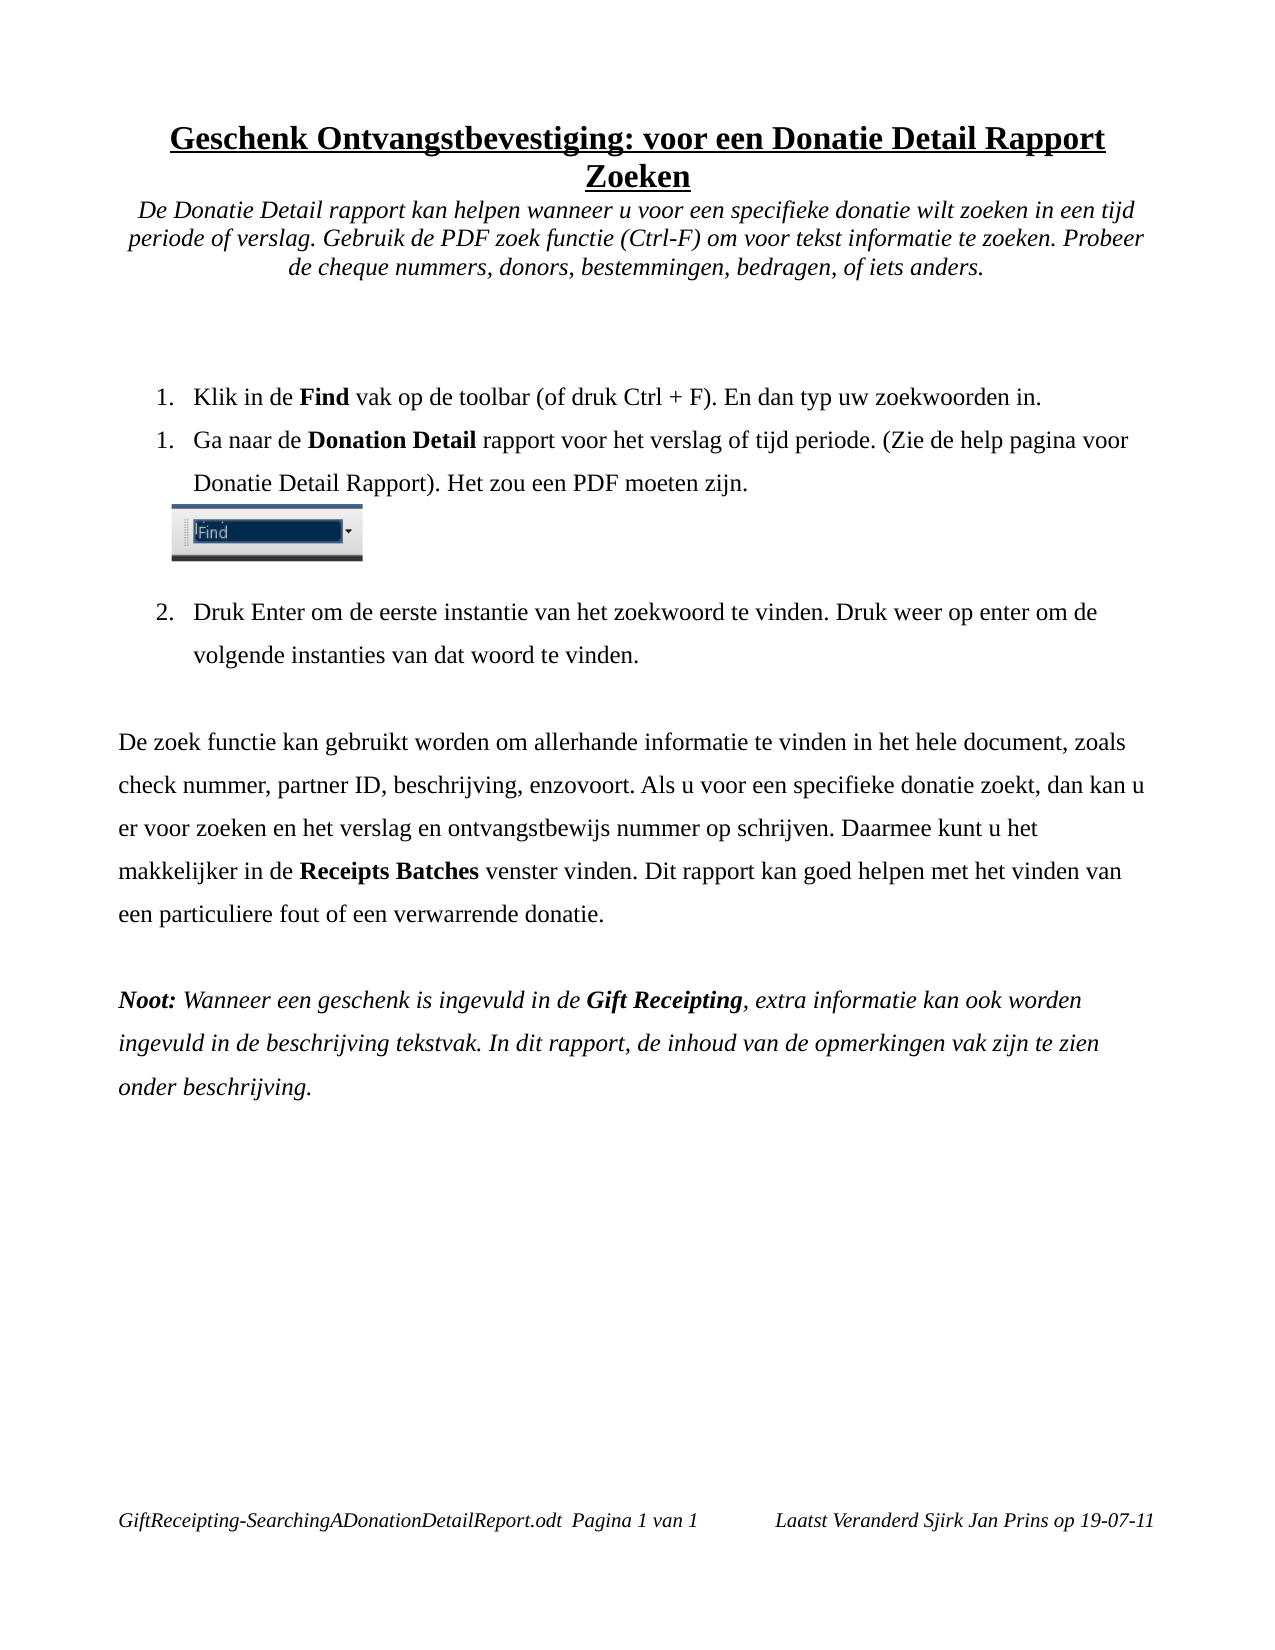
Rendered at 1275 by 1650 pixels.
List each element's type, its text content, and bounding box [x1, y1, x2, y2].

list Druk Enter om de eerste instantie van het zoekwoord te vinden. Druk weer op enter om de volgende instanties van dat woord te vinden. [156, 597, 1157, 669]
list Ga naar de Donation Detail rapport voor het verslag of tijd periode. (Zie de help pagina voor Donatie Detail Rapport). Het zou een PDF moeten zijn. [156, 425, 1157, 497]
text De zoek functie kan gebruikt worden om allerhande informatie te vinden in het hele document, zoals check nummer, partner ID, beschrijving, enzovoort. Als u voor een specifieke donatie zoekt, dan kan u er voor zoeken en het verslag en ontvangstbewijs nummer op schrijven. Daarmee kunt u het makkelijker in de Receipts Batches venster vinden. Dit rapport kan goed helpen met het vinden van een particuliere fout of een verwarrende donatie. [118, 727, 1157, 928]
text Noot: Wanneer een geschenk is ingevuld in de Gift Receipting, extra informatie kan ook worden ingevuld in de beschrijving tekstvak. In dit rapport, de inhoud van de opmerkingen vak zijn te zien onder beschrijving. [118, 985, 1157, 1100]
text De Donatie Detail rapport kan helpen wanneer u voor een specifieke donatie wilt zoeken in een tijd periode of verslag. Gebruik de PDF zoek functie (Ctrl-F) om voor tekst informatie te zoeken. Probeer de cheque nummers, donors, bestemmingen, bedragen, of iets anders. [118, 195, 1157, 281]
list Klik in de Find vak op de toolbar (of druk Ctrl + F). En dan typ uw zoekwoorden in. [156, 382, 1157, 410]
list Geschenk Ontvangstbevestiging: voor een Donatie Detail Rapport Zoeken [118, 118, 1157, 195]
picture [171, 504, 363, 569]
